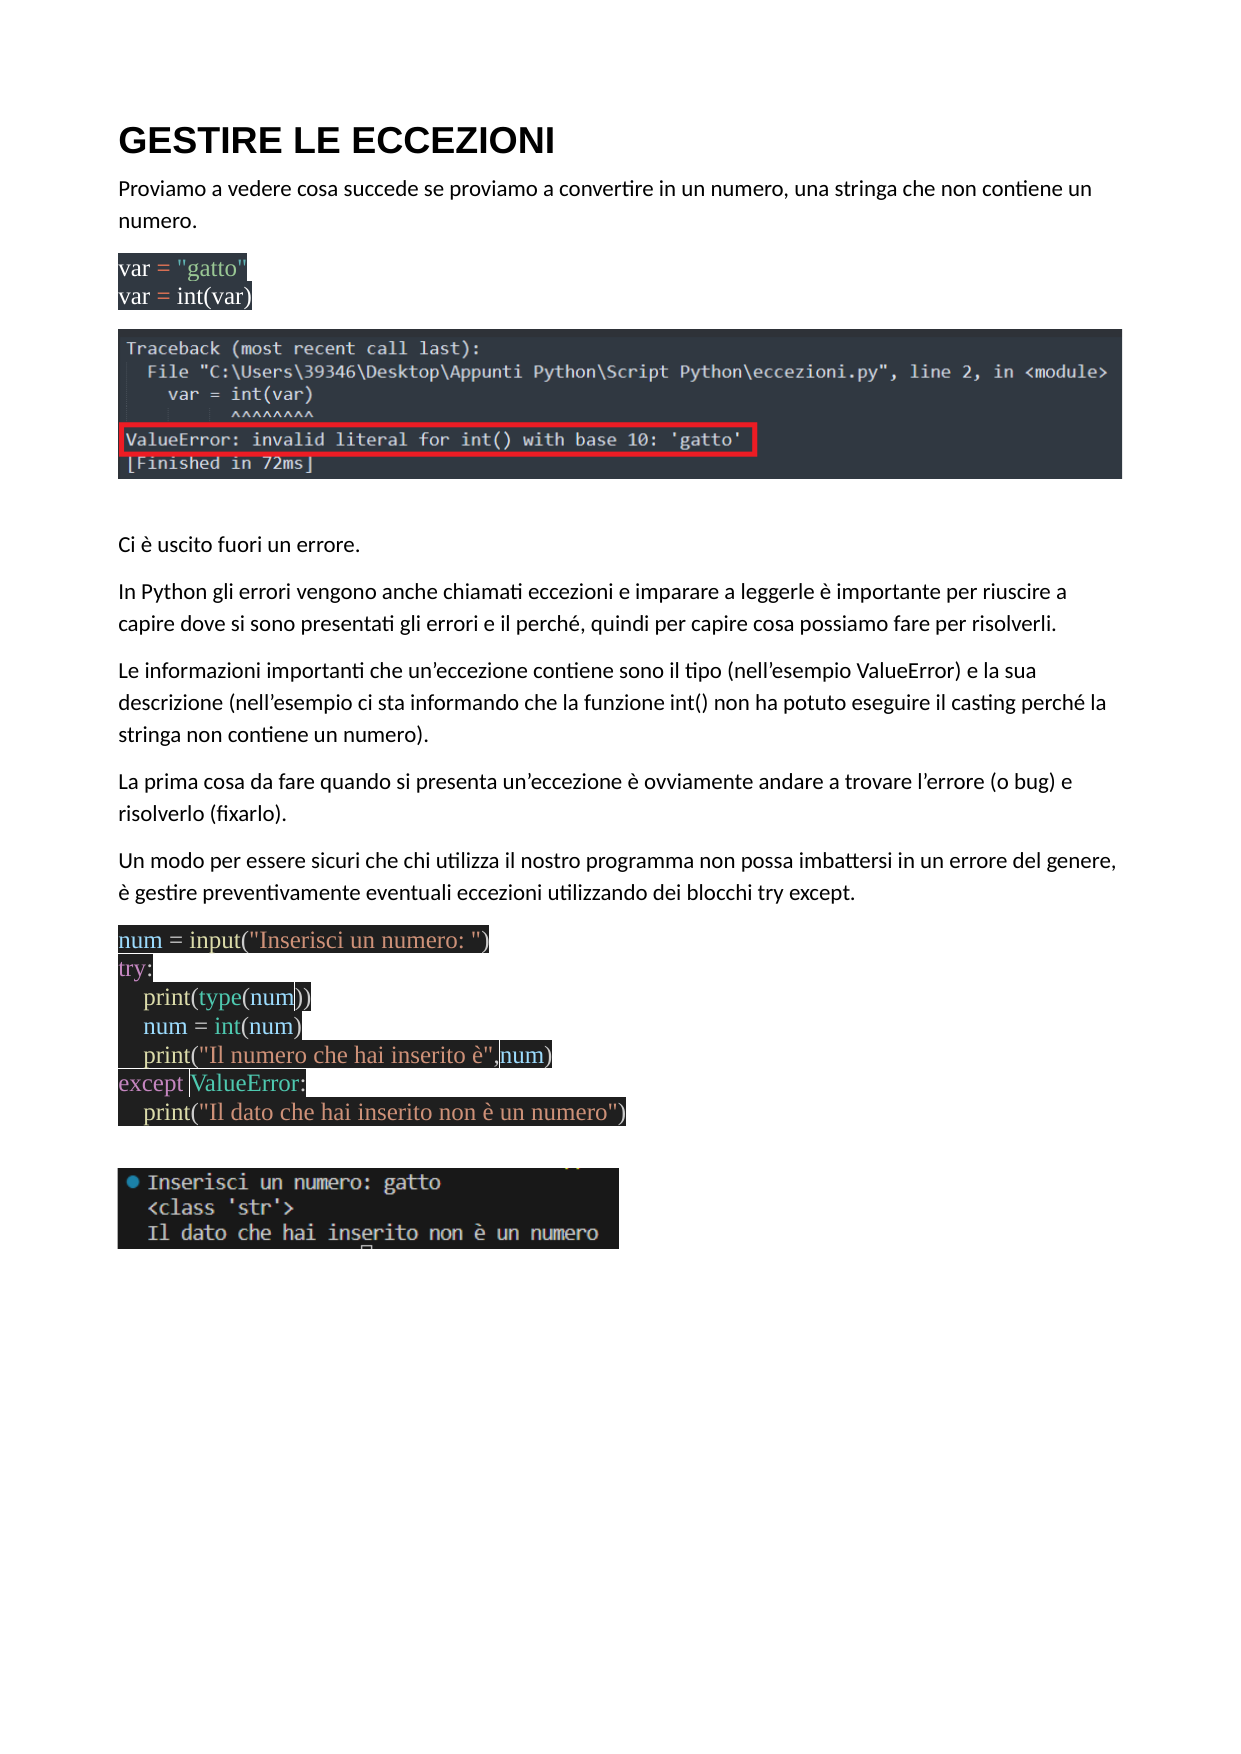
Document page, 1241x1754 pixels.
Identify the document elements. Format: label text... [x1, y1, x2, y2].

subtitle GESTIRE LE ECCEZIONI [118, 118, 1122, 161]
text Proviamo a vedere cosa succede se proviamo a convertire in un numero, una stringa che non contiene un numero. [118, 174, 1122, 234]
text Ci è uscito fuori un errore. [118, 530, 1122, 558]
text print("Il dato che hai inserito non è un numero") [118, 1097, 1122, 1126]
text print("Il numero che hai inserito è",num) [118, 1040, 1122, 1068]
picture [117, 1168, 619, 1249]
text try: [118, 953, 1122, 982]
text except ValueError: [118, 1068, 1122, 1097]
text print(type(num)) [118, 982, 1122, 1011]
text Un modo per essere sicuri che chi utilizza il nostro programma non possa imbattersi in un errore del genere, è gestire preventivamente eventuali eccezioni utilizzando dei blocchi try except. [118, 846, 1122, 906]
text Le informazioni importanti che un’eccezione contiene sono il tipo (nell’esempio ValueError) e la sua descrizione (nell’esempio ci sta informando che la funzione int() non ha potuto eseguire il casting perché la stringa non contiene un numero). [118, 656, 1122, 748]
text num = input("Inserisci un numero: ") [118, 925, 1122, 953]
text num = int(num) [118, 1011, 1122, 1040]
text La prima cosa da fare quando si presenta un’eccezione è ovviamente andare a trovare l’errore (o bug) e risolverlo (fixarlo). [118, 767, 1122, 827]
picture [118, 329, 1123, 479]
text var = "gatto" var = int(var) [118, 253, 1122, 310]
text In Python gli errori vengono anche chiamati eccezioni e imparare a leggerle è importante per riuscire a capire dove si sono presentati gli errori e il perché, quindi per capire cosa possiamo fare per risolverli. [118, 577, 1122, 637]
